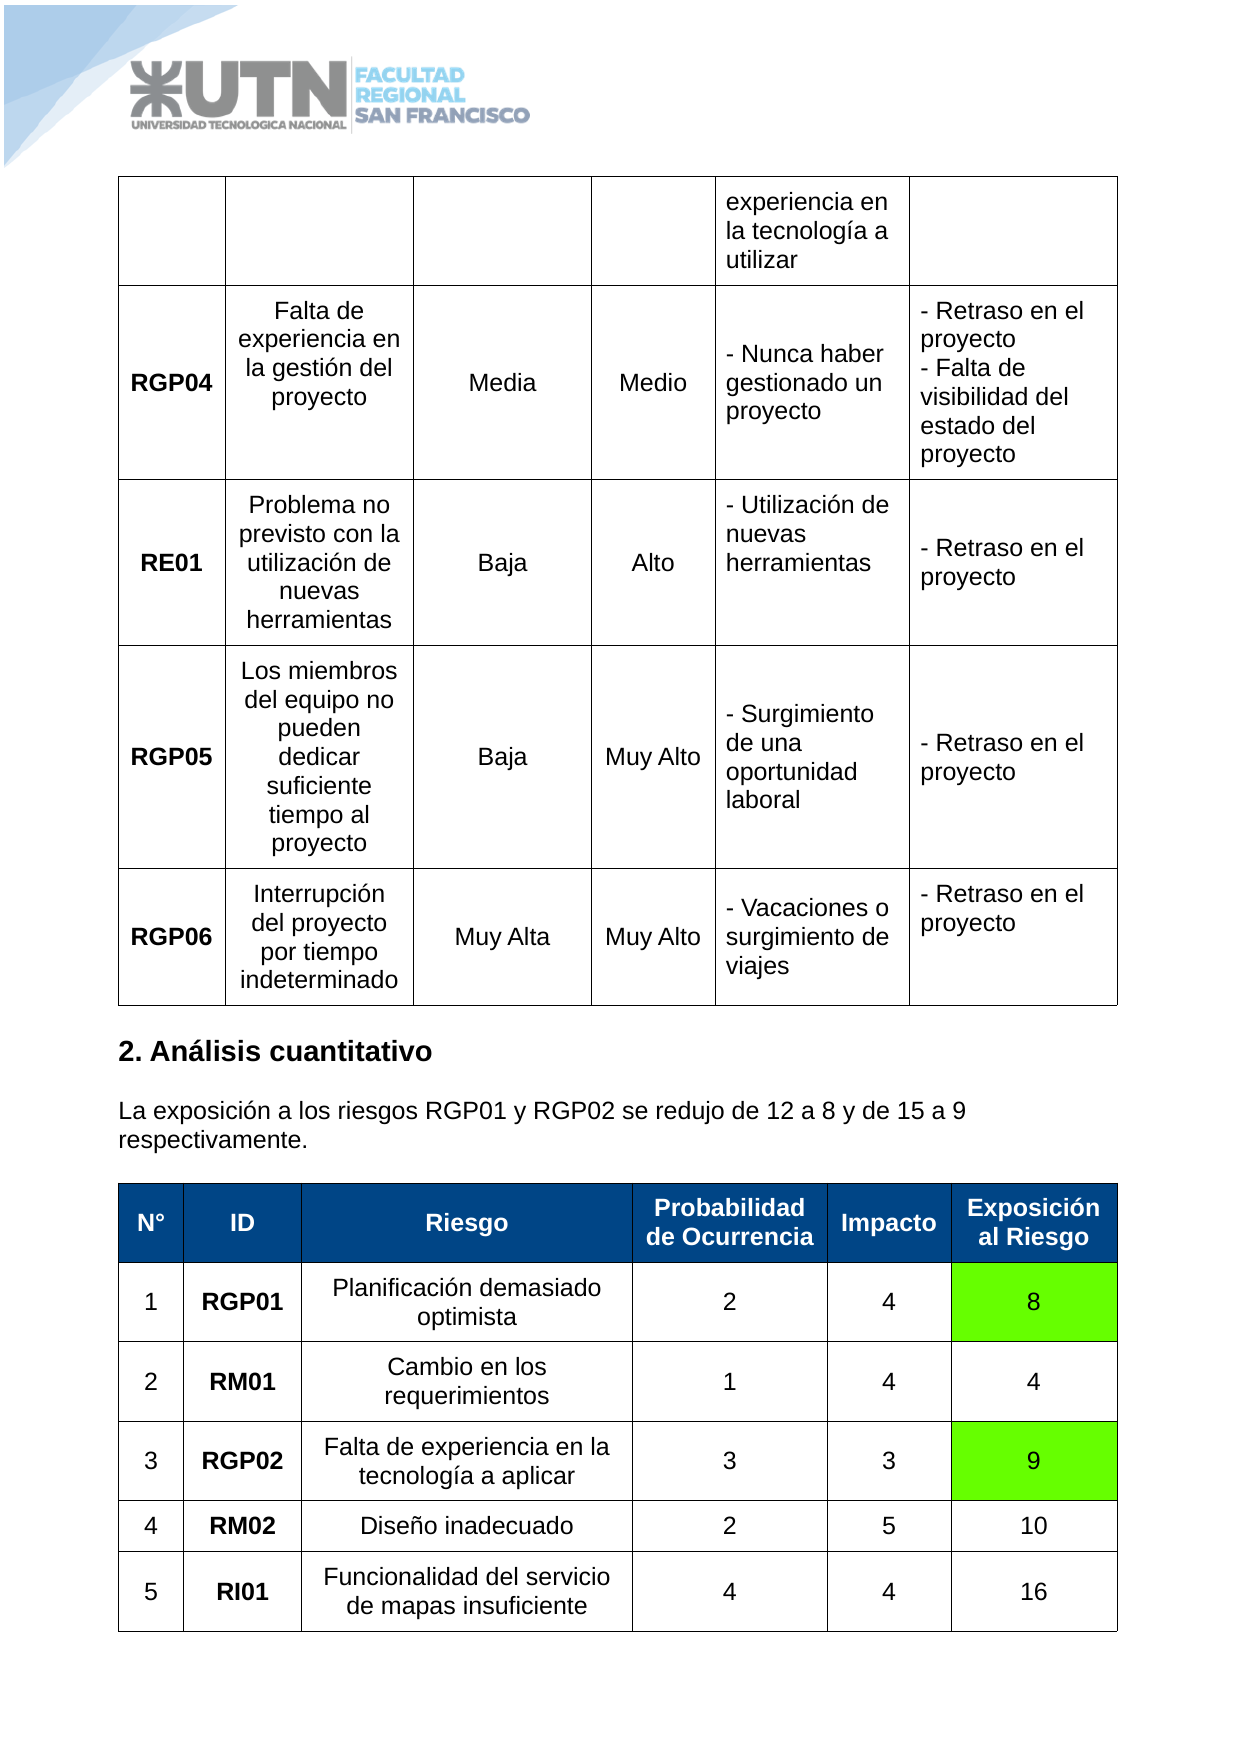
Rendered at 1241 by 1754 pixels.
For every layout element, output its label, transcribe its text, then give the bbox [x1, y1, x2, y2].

table_cell RM01 [184, 1342, 301, 1421]
table_cell Diseño inadecuado [302, 1501, 632, 1551]
table_cell - Utilización de nuevas herramientas [716, 480, 909, 645]
table_cell 8 [952, 1263, 1117, 1341]
table_header ID [184, 1184, 301, 1262]
table_cell - Vacaciones o surgimiento de viajes [716, 869, 909, 1005]
table_cell Interrupción del proyecto por tiempo indeterminado [226, 869, 413, 1005]
table_cell experiencia en la tecnología a utilizar [716, 177, 909, 284]
table_cell 3 [119, 1422, 183, 1500]
picture [3, 5, 532, 169]
table_cell [119, 177, 225, 284]
table_cell 4 [828, 1263, 951, 1341]
table_cell Planificación demasiado optimista [302, 1263, 632, 1341]
table_cell Problema no previsto con la utilización de nuevas herramientas [226, 480, 413, 645]
table_cell 2 [119, 1342, 183, 1421]
table_cell 9 [952, 1422, 1117, 1500]
table_cell - Nunca haber gestionado un proyecto [716, 286, 909, 479]
table_cell 3 [828, 1422, 951, 1500]
table_header Riesgo [302, 1184, 632, 1262]
table_cell [910, 177, 1117, 284]
table_cell Muy Alto [592, 646, 715, 868]
text La exposición a los riesgos RGP01 y RGP02 se redujo de 12 a 8 y de 15 a 9 respectivamente. [118, 1096, 1122, 1154]
table_cell Alto [592, 480, 715, 645]
table_header N° [119, 1184, 183, 1262]
table_cell Funcionalidad del servicio de mapas insuficiente [302, 1552, 632, 1631]
table_cell - Retraso en el proyecto [910, 480, 1117, 645]
table_cell 4 [952, 1342, 1117, 1421]
table_cell Media [414, 286, 591, 479]
table_cell [226, 177, 413, 284]
table_cell 5 [828, 1501, 951, 1551]
table_cell 1 [119, 1263, 183, 1341]
table_cell - Retraso en el proyecto [910, 646, 1117, 868]
table_cell Muy Alta [414, 869, 591, 1005]
table_cell RI01 [184, 1552, 301, 1631]
table_cell Los miembros del equipo no pueden dedicar suficiente tiempo al proyecto [226, 646, 413, 868]
table_cell 5 [119, 1552, 183, 1631]
text 2. Análisis cuantitativo [118, 1034, 1122, 1067]
table_cell 3 [633, 1422, 827, 1500]
table_cell Medio [592, 286, 715, 479]
table_cell RGP06 [119, 869, 225, 1005]
table_cell Baja [414, 646, 591, 868]
table_cell Baja [414, 480, 591, 645]
table_header Impacto [828, 1184, 951, 1262]
table_header Probabilidad de Ocurrencia [633, 1184, 827, 1262]
table_cell [592, 177, 715, 284]
table_cell RE01 [119, 480, 225, 645]
table_cell 4 [119, 1501, 183, 1551]
table_cell RGP05 [119, 646, 225, 868]
table_cell Falta de experiencia en la gestión del proyecto [226, 286, 413, 479]
table_cell 1 [633, 1342, 827, 1421]
table_cell 4 [633, 1552, 827, 1631]
table_cell 10 [952, 1501, 1117, 1551]
table_cell [414, 177, 591, 284]
table_cell 4 [828, 1342, 951, 1421]
table_cell - Retraso en el proyecto - Falta de visibilidad del estado del proyecto [910, 286, 1117, 479]
table_header Exposición al Riesgo [952, 1184, 1117, 1262]
table_cell 2 [633, 1501, 827, 1551]
table_cell - Surgimiento de una oportunidad laboral [716, 646, 909, 868]
table_cell RM02 [184, 1501, 301, 1551]
table_cell 16 [952, 1552, 1117, 1631]
table_cell RGP04 [119, 286, 225, 479]
table_cell 2 [633, 1263, 827, 1341]
table_cell - Retraso en el proyecto [910, 869, 1117, 1005]
table_cell Cambio en los requerimientos [302, 1342, 632, 1421]
table_cell Falta de experiencia en la tecnología a aplicar [302, 1422, 632, 1500]
table_cell RGP02 [184, 1422, 301, 1500]
table_cell RGP01 [184, 1263, 301, 1341]
table_cell 4 [828, 1552, 951, 1631]
table_cell Muy Alto [592, 869, 715, 1005]
